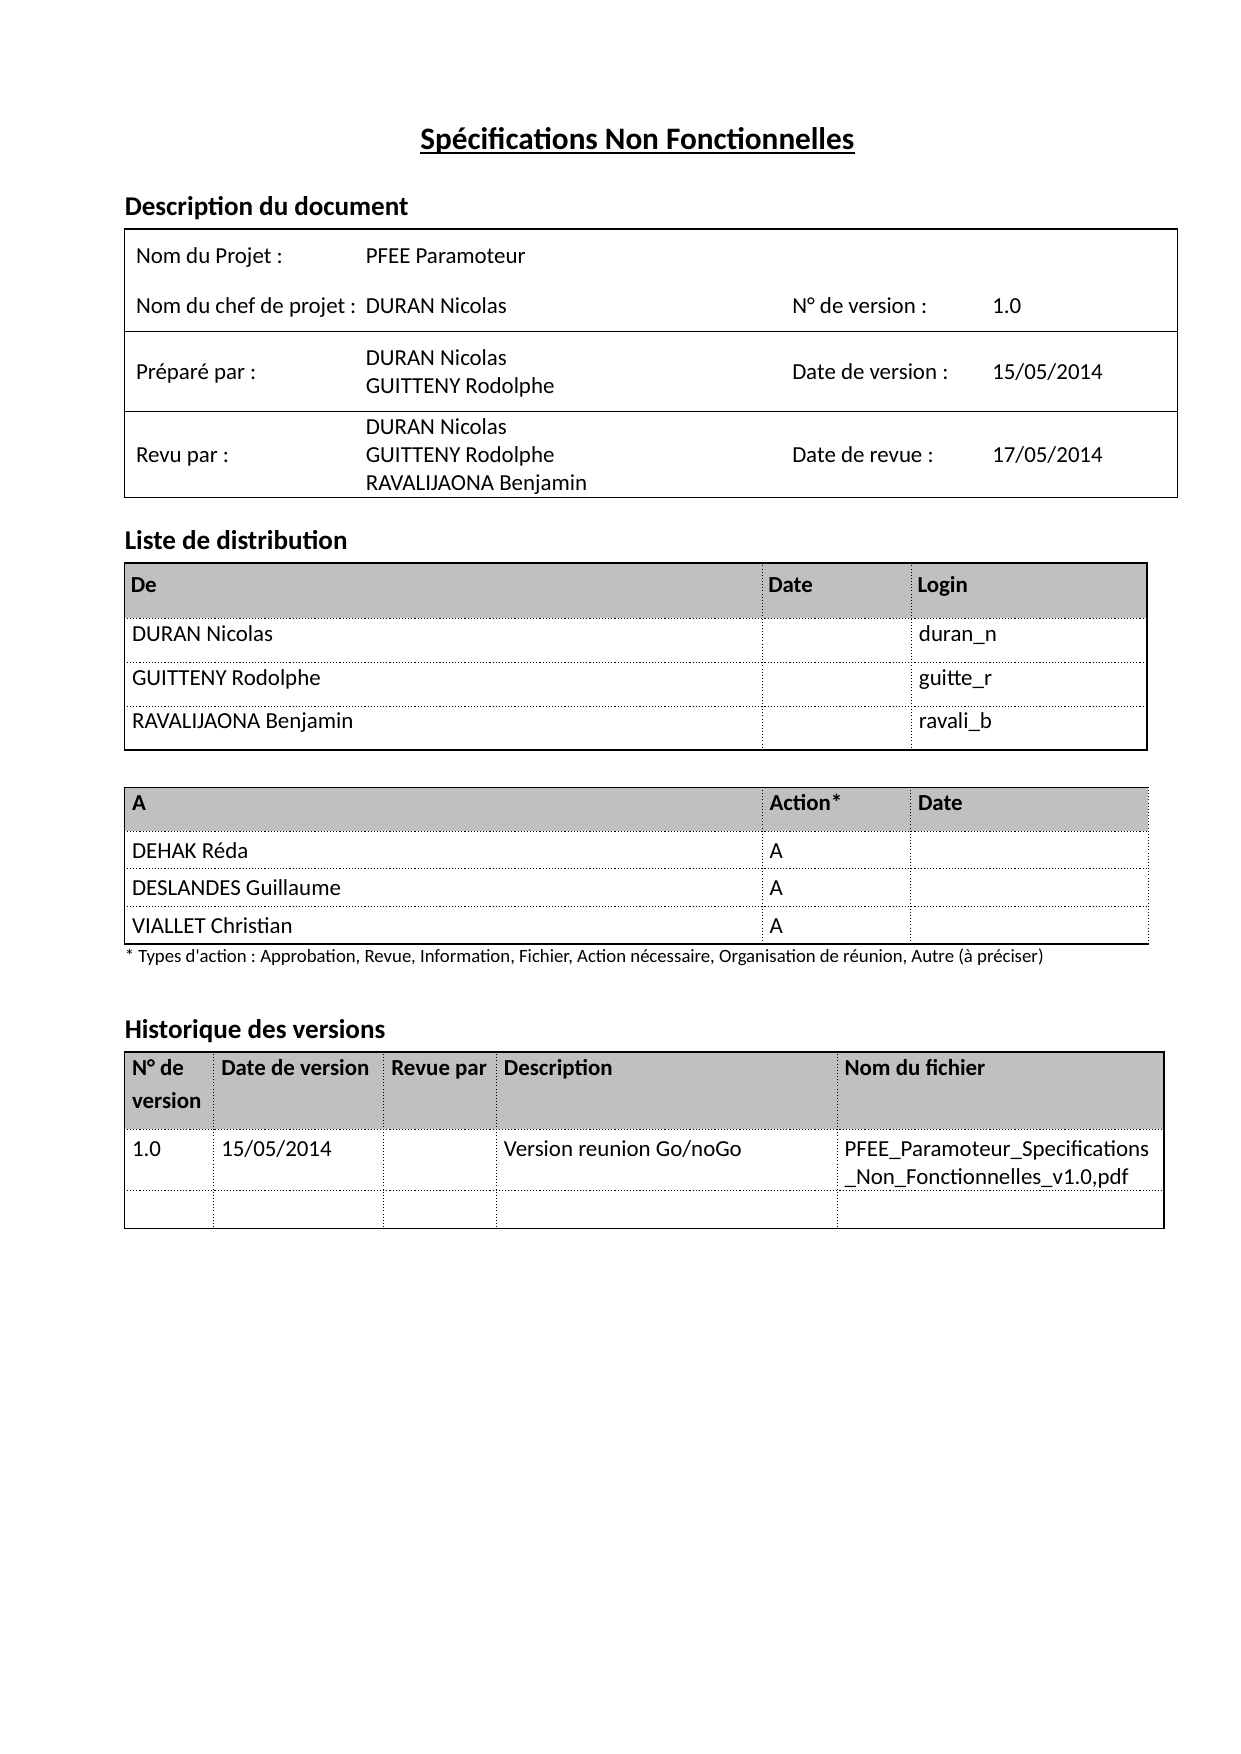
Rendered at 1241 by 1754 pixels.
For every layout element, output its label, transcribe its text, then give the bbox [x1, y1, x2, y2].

table_header Revue par [384, 1053, 496, 1129]
table_cell guitte_r [911, 662, 1146, 706]
table_cell [384, 1129, 496, 1190]
text * Types d'action : Approbation, Revue, Information, Fichier, Action nécessaire, Organisation de réunion, Autre (à préciser) [124, 945, 1150, 968]
table_cell VIALLET Christian [125, 906, 762, 943]
table_header Action* [762, 788, 911, 831]
table_cell [496, 1190, 837, 1227]
table_cell [911, 906, 1148, 943]
table_cell DURAN Nicolas GUITTENY Rodolphe RAVALIJAONA Benjamin [354, 412, 781, 496]
table_cell A [762, 906, 911, 943]
title Liste de distribution [124, 523, 1150, 556]
table_cell Nom du chef de projet : [125, 280, 354, 331]
title Spécifications Non Fonctionnelles [124, 119, 1150, 158]
table_cell PFEE_Paramoteur_Specifications_Non_Fonctionnelles_v1.0,pdf [837, 1129, 1163, 1190]
table_cell [911, 831, 1148, 868]
table_cell 15/05/2014 [981, 332, 1177, 411]
table_cell DURAN Nicolas [125, 618, 762, 662]
table_cell A [762, 831, 911, 868]
table_cell Date de version : [781, 332, 981, 411]
table_cell Préparé par : [125, 332, 354, 411]
table_cell duran_n [911, 618, 1146, 662]
title Historique des versions [124, 1012, 1150, 1045]
table_header Date [762, 564, 911, 618]
table_cell [214, 1190, 384, 1227]
table_cell [125, 1190, 214, 1227]
table_cell DESLANDES Guillaume [125, 868, 762, 906]
table_header A [125, 788, 762, 831]
table_cell [837, 1190, 1163, 1227]
table_cell DURAN Nicolas GUITTENY Rodolphe [354, 332, 781, 411]
table_header De [125, 564, 762, 618]
table_cell [762, 662, 911, 706]
title Description du document [124, 189, 1150, 222]
table_header Login [911, 564, 1146, 618]
table_cell ravali_b [911, 706, 1146, 749]
table_cell 15/05/2014 [214, 1129, 384, 1190]
table_cell [384, 1190, 496, 1227]
table_cell Date de revue : [781, 412, 981, 496]
table_header Nom du fichier [837, 1053, 1163, 1129]
table_cell DURAN Nicolas [354, 280, 781, 331]
table_cell 1.0 [981, 280, 1177, 331]
table_cell GUITTENY Rodolphe [125, 662, 762, 706]
table_header PFEE Paramoteur [354, 230, 1177, 280]
table_header N° de version [125, 1053, 214, 1129]
table_header Date de version [214, 1053, 384, 1129]
table_header Nom du Projet : [125, 230, 354, 280]
table_header Description [496, 1053, 837, 1129]
table_cell N° de version : [781, 280, 981, 331]
table_cell Revu par : [125, 412, 354, 496]
table_cell [762, 618, 911, 662]
table_cell 1.0 [125, 1129, 214, 1190]
table_cell [762, 706, 911, 749]
table_header Date [911, 788, 1148, 831]
table_cell 17/05/2014 [981, 412, 1177, 496]
table_cell [911, 868, 1148, 906]
table_cell Version reunion Go/noGo [496, 1129, 837, 1190]
table_cell A [762, 868, 911, 906]
table_cell DEHAK Réda [125, 831, 762, 868]
table_cell RAVALIJAONA Benjamin [125, 706, 762, 749]
